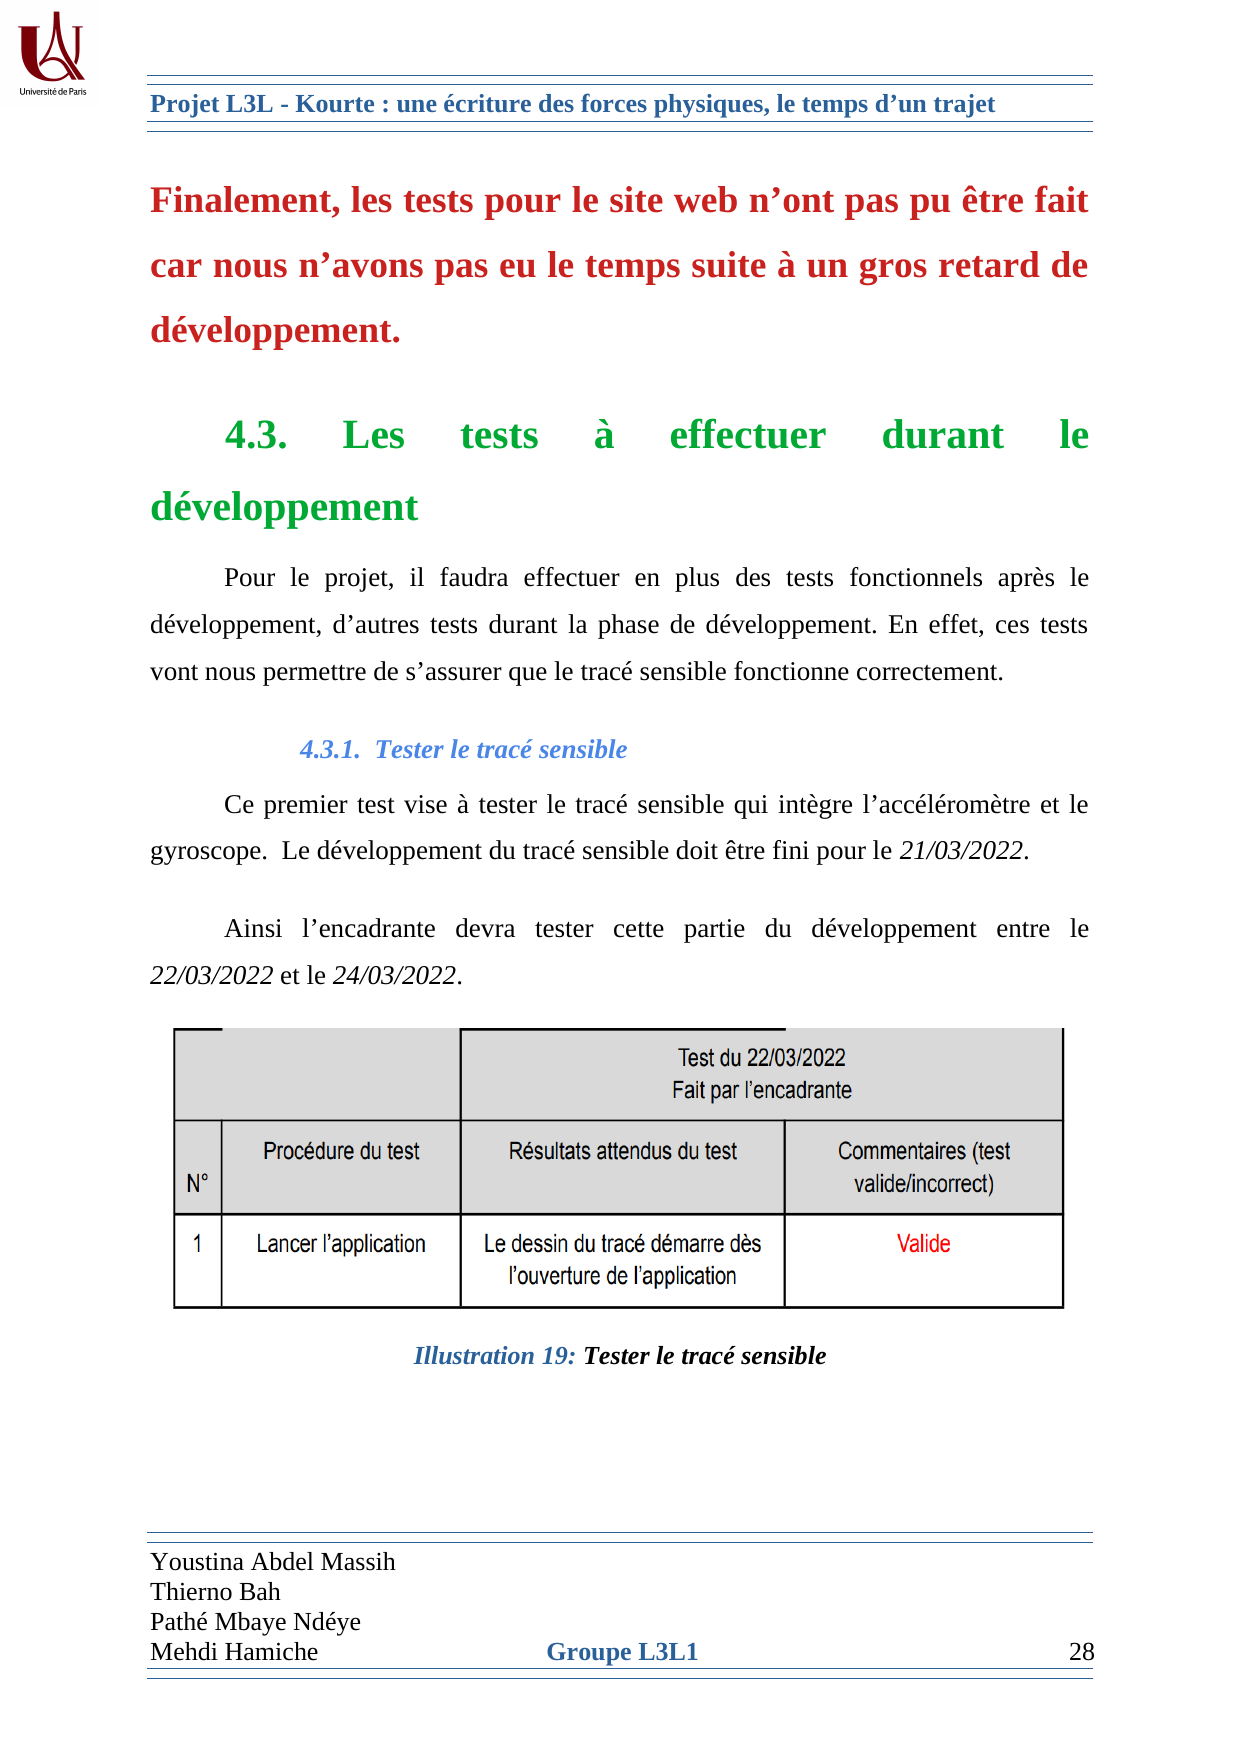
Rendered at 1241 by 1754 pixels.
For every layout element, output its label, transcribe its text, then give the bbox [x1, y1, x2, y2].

text Pour le projet, il faudra effectuer en plus des tests fonctionnels après le développement, d’autres tests durant la phase de développement. En effet, ces tests vont nous permettre de s’assurer que le tracé sensible fonctionne correctement. [150, 561, 1090, 686]
subtitle 4.3. Les tests à effectuer durant le développement [150, 409, 1090, 529]
subtitle 4.3.1. Tester le tracé sensible [225, 733, 1090, 764]
text Ce premier test vise à tester le tracé sensible qui intègre l’accéléromètre et le gyroscope. Le développement du tracé sensible doit être fini pour le 21/03/2022. [150, 788, 1090, 866]
picture [173, 1024, 1067, 1313]
text Ainsi l’encadrante devra tester cette partie du développement entre le 22/03/2022 et le 24/03/2022. [150, 912, 1090, 990]
picture [0, 0, 101, 107]
text Finalement, les tests pour le site web n’ont pas pu être fait car nous n’avons pas eu le temps suite à un gros retard de développement. [150, 178, 1090, 350]
text Illustration 19: Tester le tracé sensible [169, 1024, 1071, 1370]
